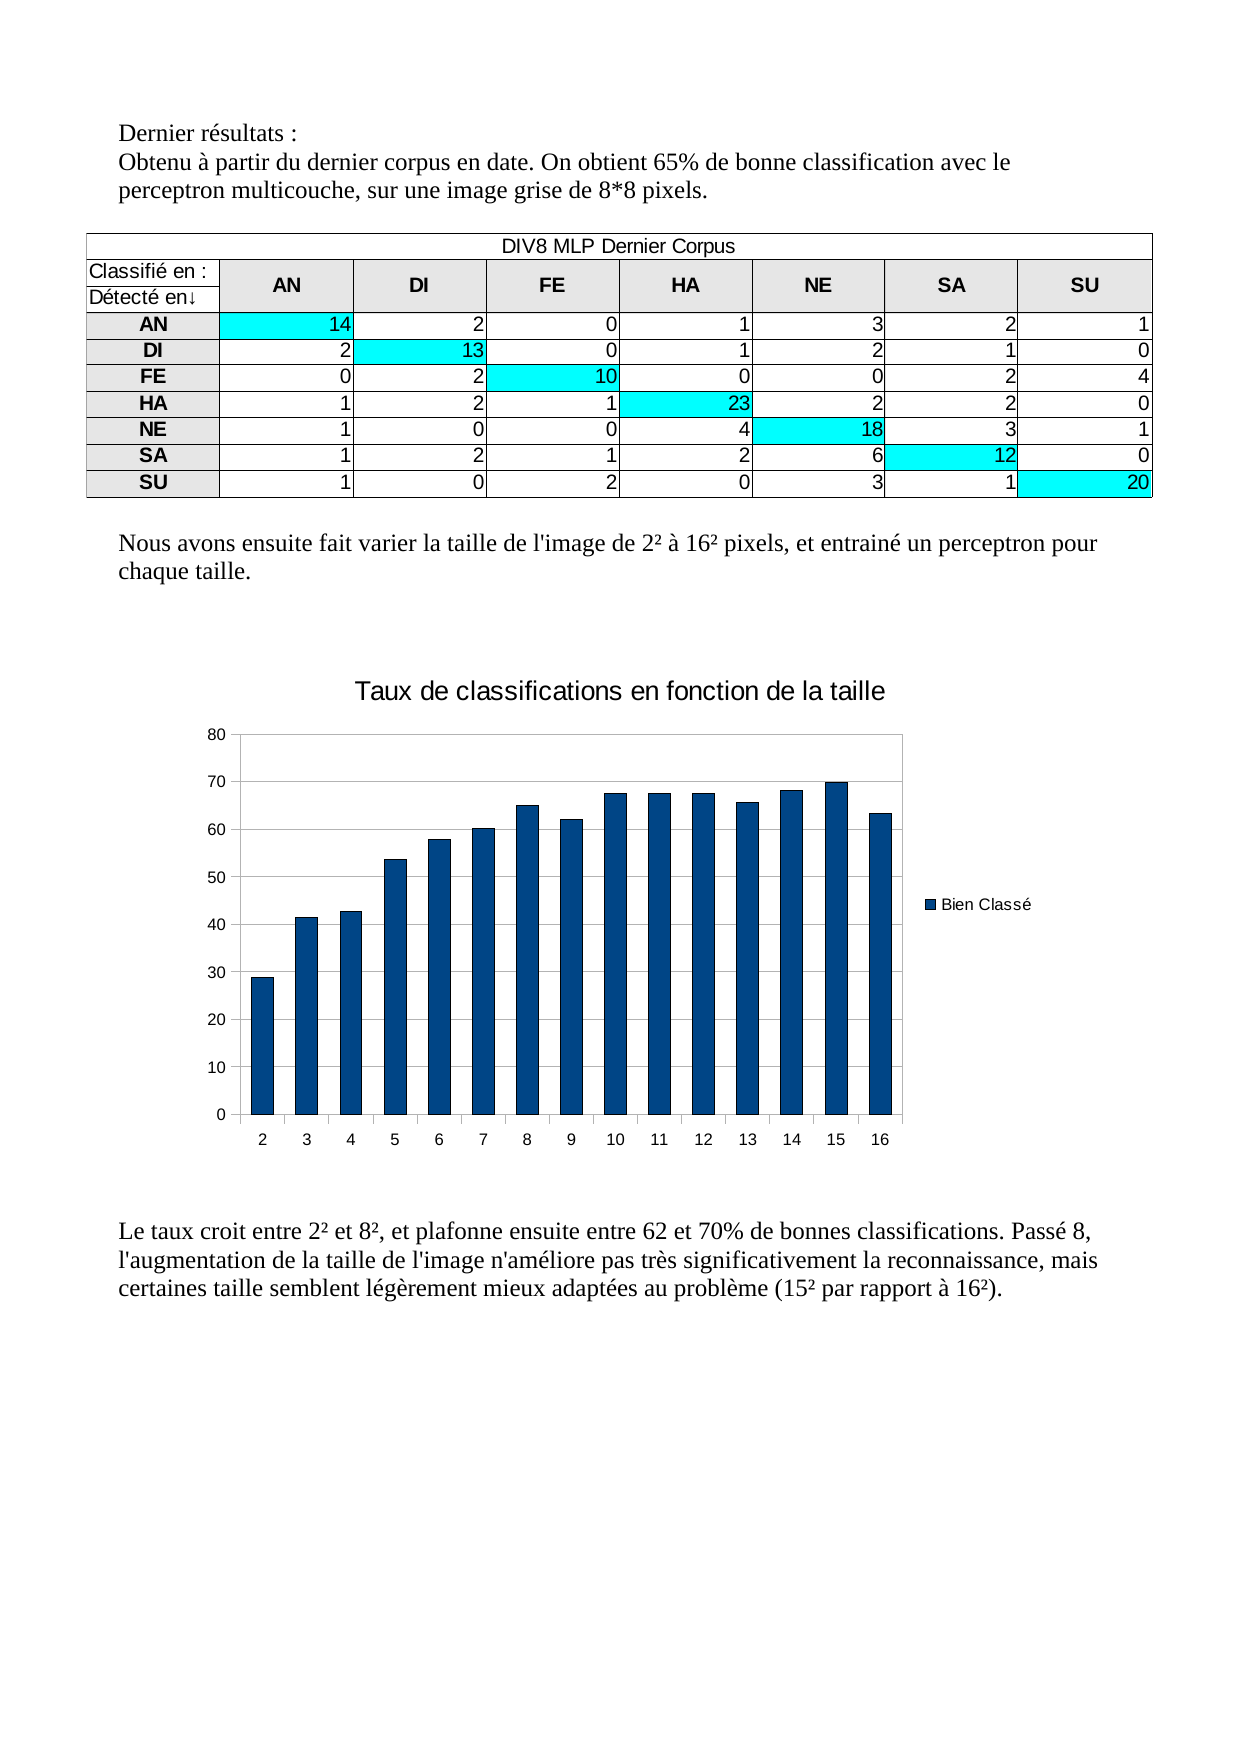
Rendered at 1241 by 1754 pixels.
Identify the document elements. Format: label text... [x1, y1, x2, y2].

text Le taux croit entre 2² et 8², et plafonne ensuite entre 62 et 70% de bonnes classifications. Passé 8, l'augmentation de la taille de l'image n'améliore pas très significativement la reconnaissance, mais certaines taille semblent légèrement mieux adaptées au problème (15² par rapport à 16²). [118, 1216, 1122, 1302]
text Nous avons ensuite fait varier la taille de l'image de 2² à 16² pixels, et entrainé un perceptron pour chaque taille. [118, 528, 1122, 643]
text Obtenu à partir du dernier corpus en date. On obtient 65% de bonne classification avec le perceptron multicouche, sur une image grise de 8*8 pixels. [118, 147, 1122, 233]
text Dernier résultats : [118, 118, 1122, 147]
